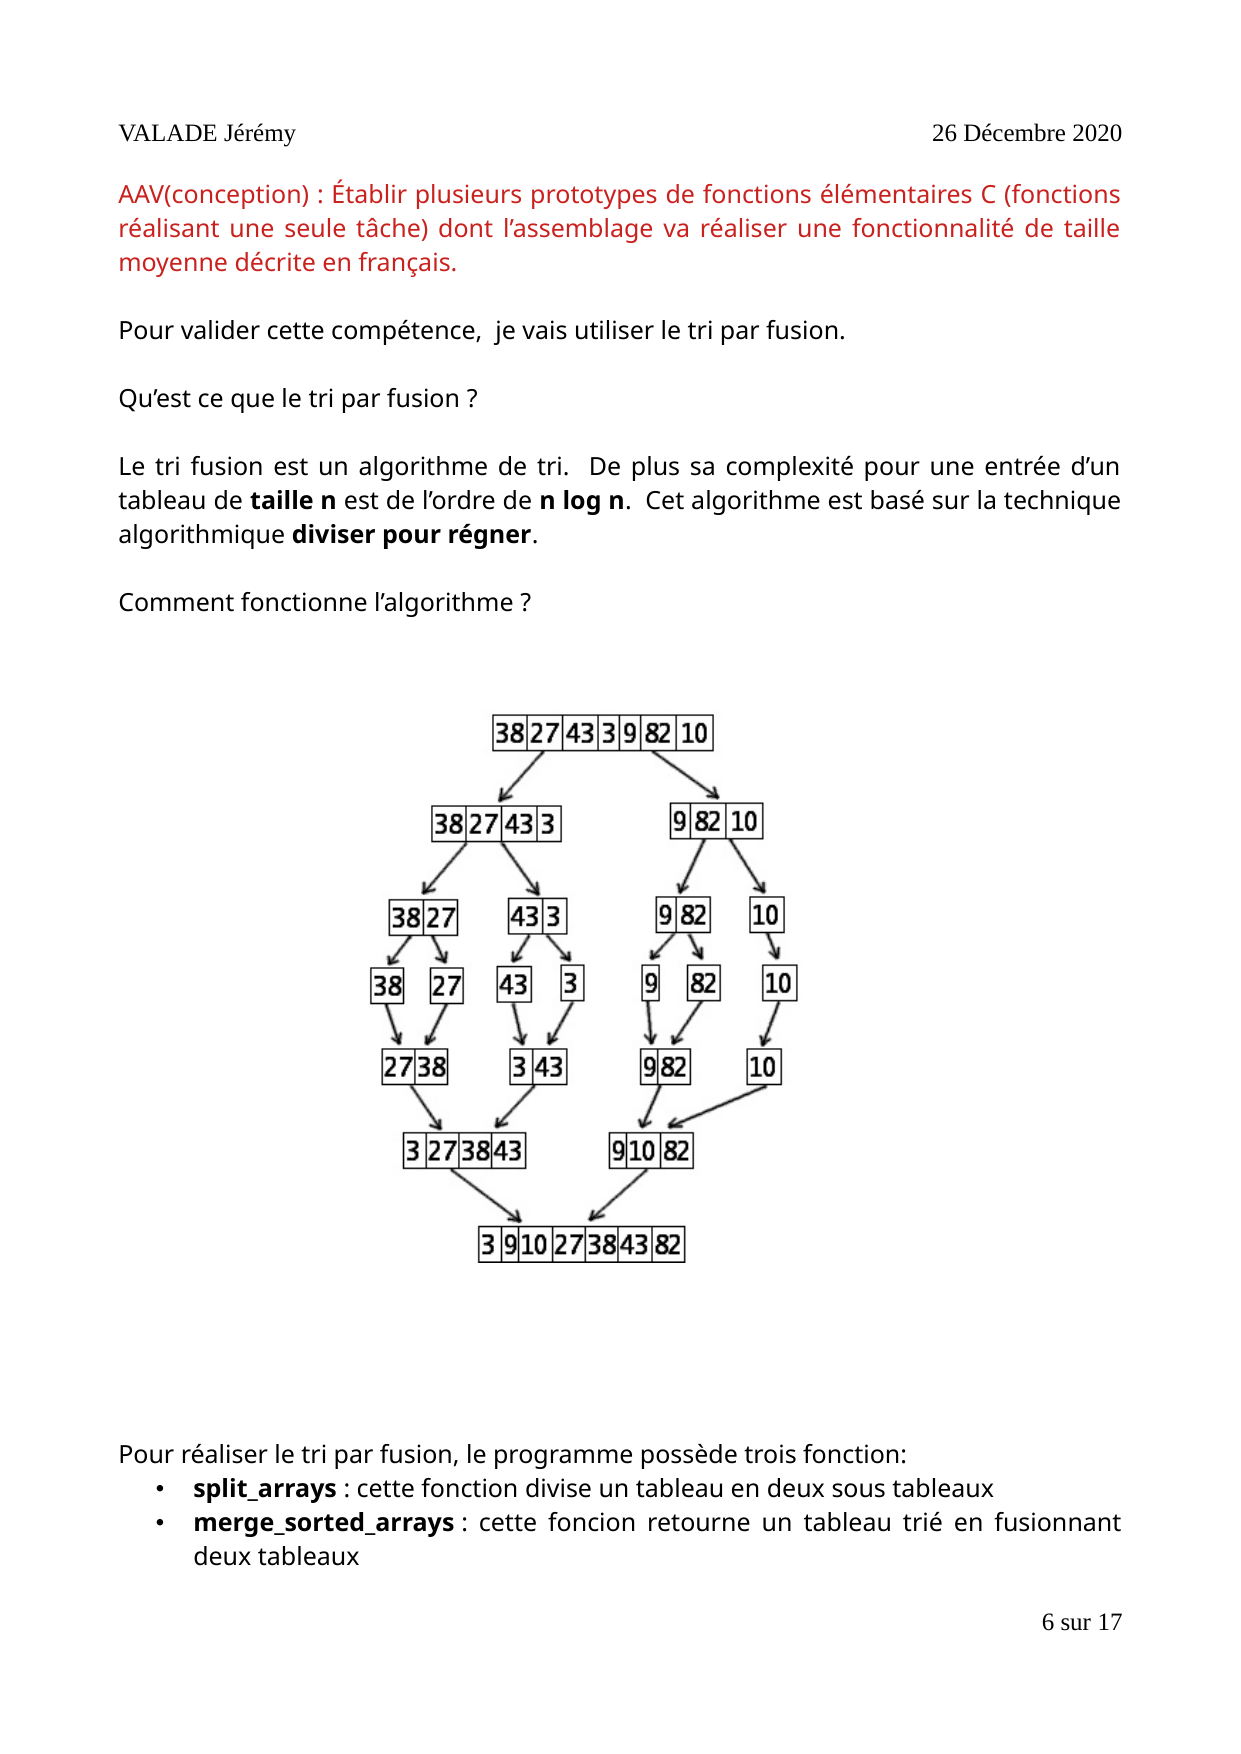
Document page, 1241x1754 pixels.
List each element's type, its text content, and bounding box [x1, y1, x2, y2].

text Pour valider cette compétence, je vais utiliser le tri par fusion. [118, 313, 1122, 347]
text Comment fonctionne l’algorithme ? [118, 585, 1122, 619]
text AAV(conception) : Établir plusieurs prototypes de fonctions élémentaires C (fonctions réalisant une seule tâche) dont l’assemblage va réaliser une fonctionnalité de taille moyenne décrite en français. [118, 176, 1122, 278]
text Le tri fusion est un algorithme de tri. De plus sa complexité pour une entrée d’un tableau de taille n est de l’ordre de n log n. Cet algorithme est basé sur la technique algorithmique diviser pour régner. [118, 449, 1122, 551]
list merge_sorted_arrays : cette foncion retourne un tableau trié en fusionnant deux tableaux [156, 1505, 1122, 1573]
picture [359, 699, 812, 1263]
list split_arrays : cette fonction divise un tableau en deux sous tableaux [156, 1471, 1122, 1505]
text Qu’est ce que le tri par fusion ? [118, 381, 1122, 415]
text Pour réaliser le tri par fusion, le programme possède trois fonction: [118, 1437, 1122, 1471]
